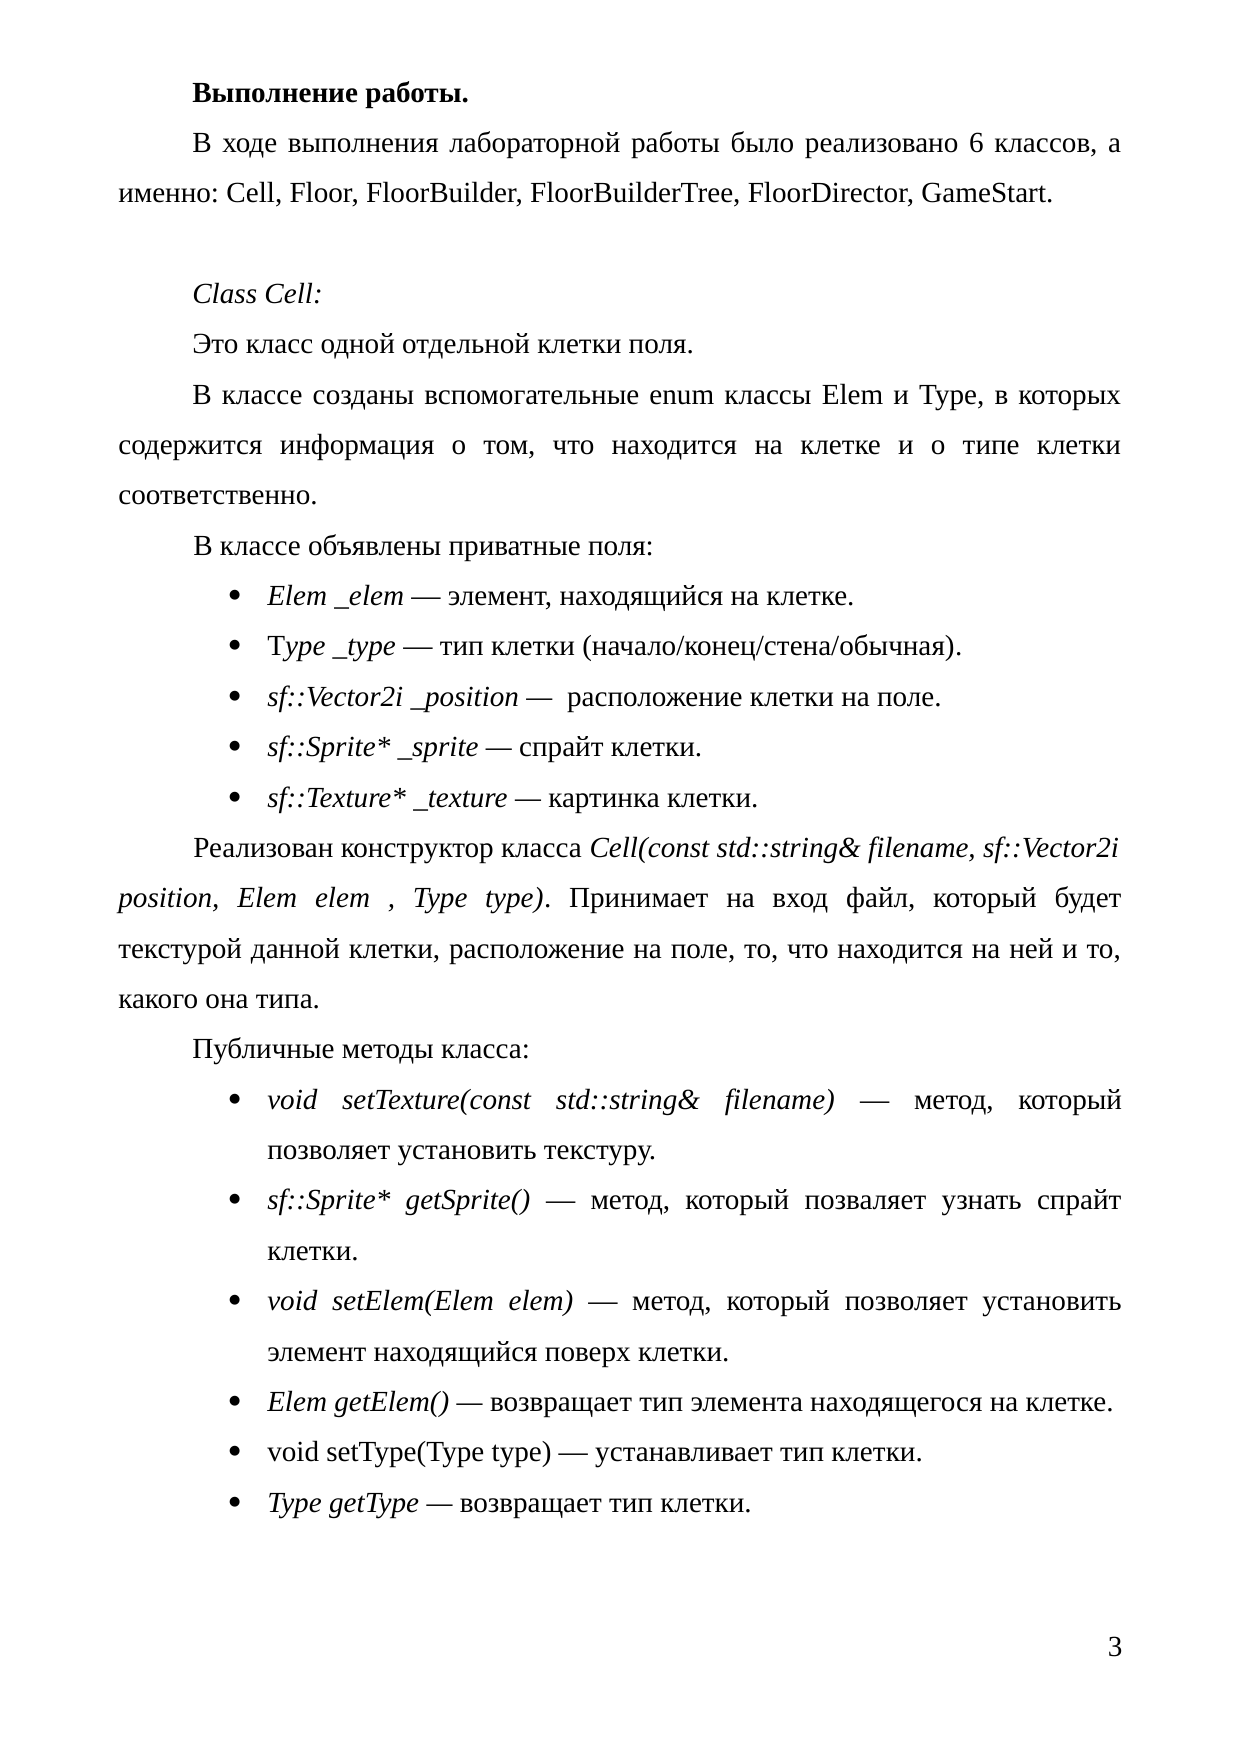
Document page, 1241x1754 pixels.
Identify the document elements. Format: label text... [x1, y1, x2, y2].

list sf::Sprite* getSprite() — метод, который позваляет узнать спрайт клетки. [229, 1182, 1122, 1266]
subtitle Выполнение работы. [118, 75, 1122, 108]
text В классе объявлены приватные поля: [118, 528, 1122, 561]
list Elem _elem — элемент, находящийся на клетке. [229, 578, 1122, 612]
text Реализован конструктор класса Cell(const std::string& filename, sf::Vector2i position, Elem elem , Type type). Принимает на вход файл, который будет текстурой данной клетки, расположение на поле, то, что находится на ней и то, какого она типа. [118, 830, 1122, 1015]
list Elem getElem() — возвращает тип элемента находящегося на клетке. [229, 1384, 1122, 1418]
text Class Cell: [118, 276, 1122, 310]
list sf::Texture* _texture — картинка клетки. [229, 780, 1122, 813]
list sf::Vector2i _position — расположение клетки на поле. [229, 679, 1122, 713]
list void setType(Type type) — устанавливает тип клетки. [229, 1434, 1122, 1468]
text Публичные методы класса: [118, 1031, 1122, 1065]
list sf::Sprite* _sprite — спрайт клетки. [229, 729, 1122, 763]
list Type getType — возвращает тип клетки. [229, 1485, 1122, 1518]
list void setElem(Elem elem) — метод, который позволяет установить элемент находящийся поверх клетки. [229, 1283, 1122, 1367]
text Это класс одной отдельной клетки поля. [118, 327, 1122, 360]
text В классе созданы вспомогательные enum классы Elem и Type, в которых содержится информация о том, что находится на клетке и о типе клетки соответственно. [118, 377, 1122, 511]
text В ходе выполнения лабораторной работы было реализовано 6 классов, а именно: Cell, Floor, FloorBuilder, FloorBuilderTree, FloorDirector, GameStart. [118, 125, 1122, 209]
list Type _type — тип клетки (начало/конец/стена/обычная). [229, 628, 1122, 662]
list void setTexture(const std::string& filename) — метод, который позволяет установить текстуру. [229, 1082, 1122, 1166]
